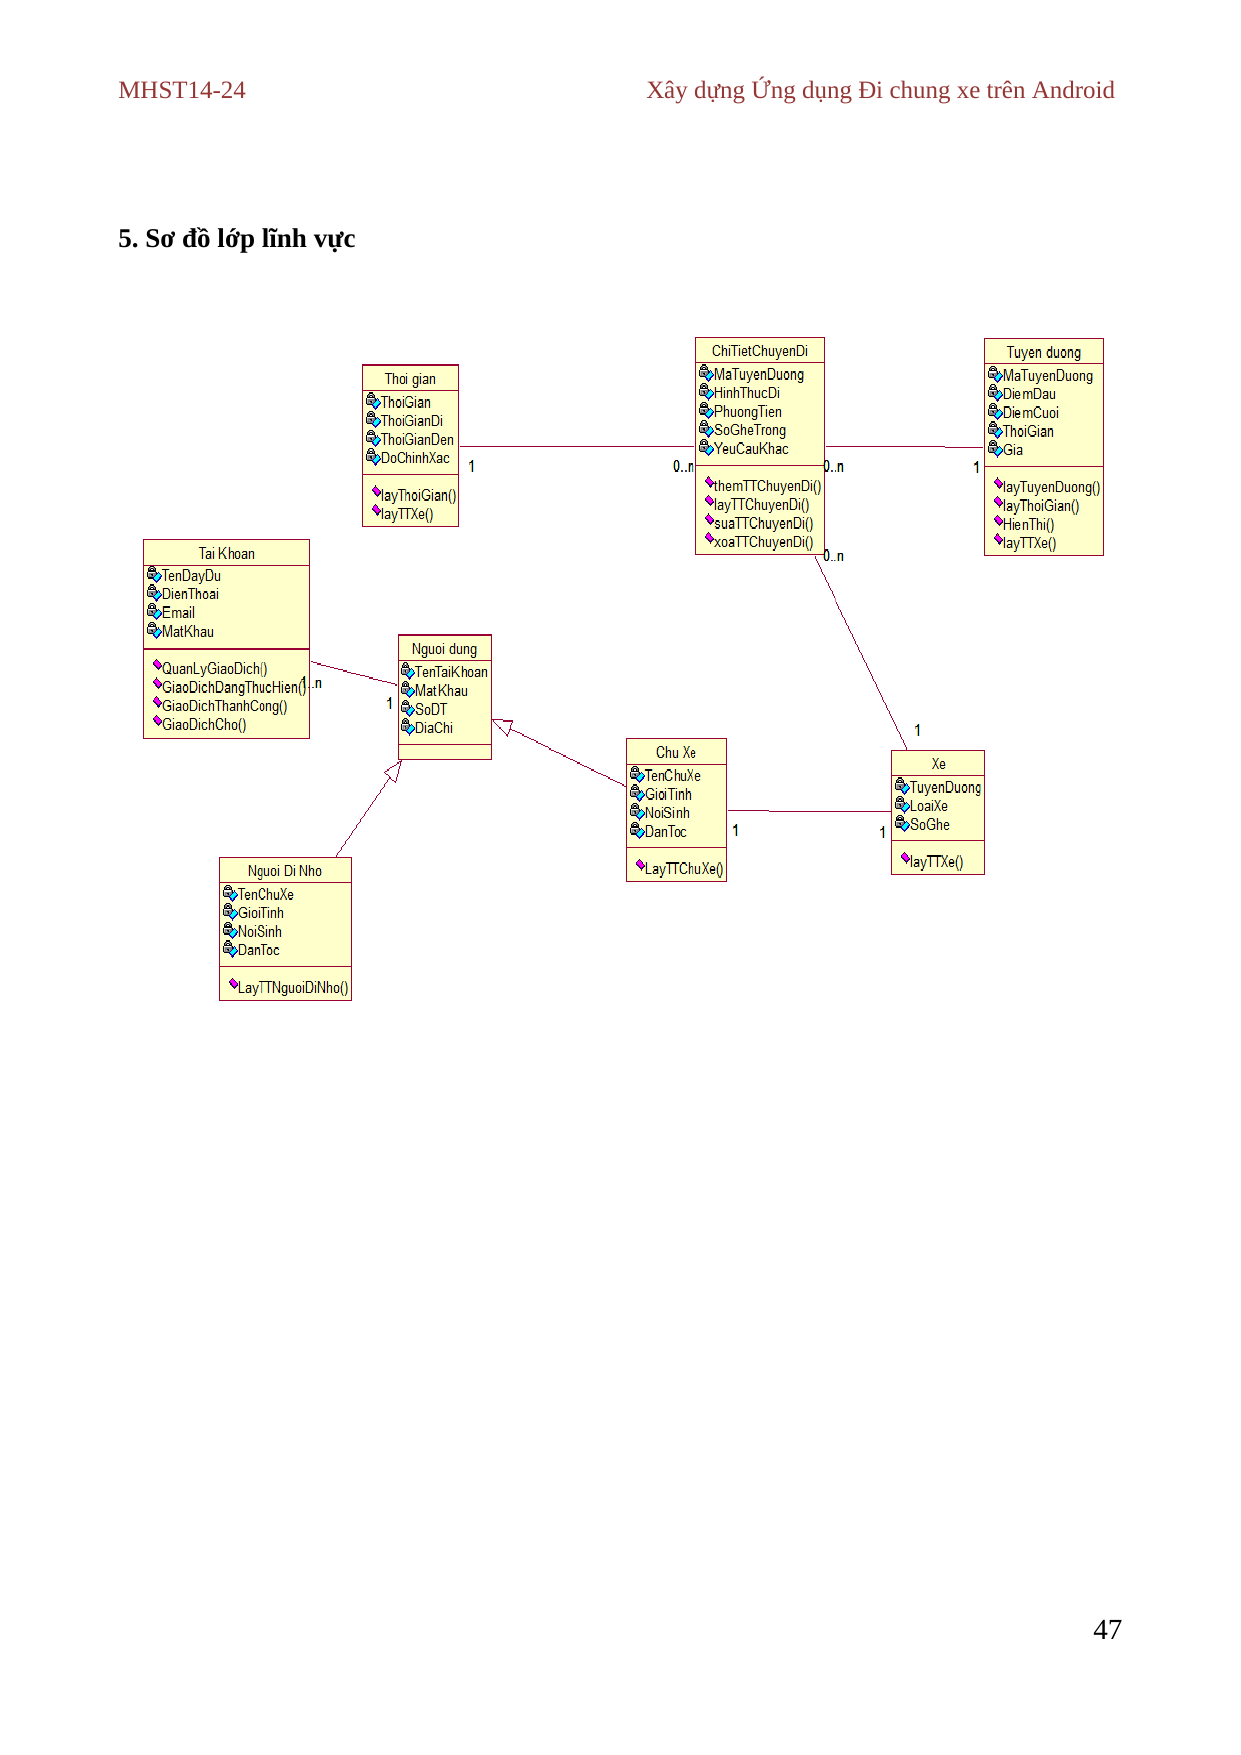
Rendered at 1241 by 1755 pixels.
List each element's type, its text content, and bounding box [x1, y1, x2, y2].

text 5. Sơ đồ lớp lĩnh vực [118, 222, 1122, 253]
